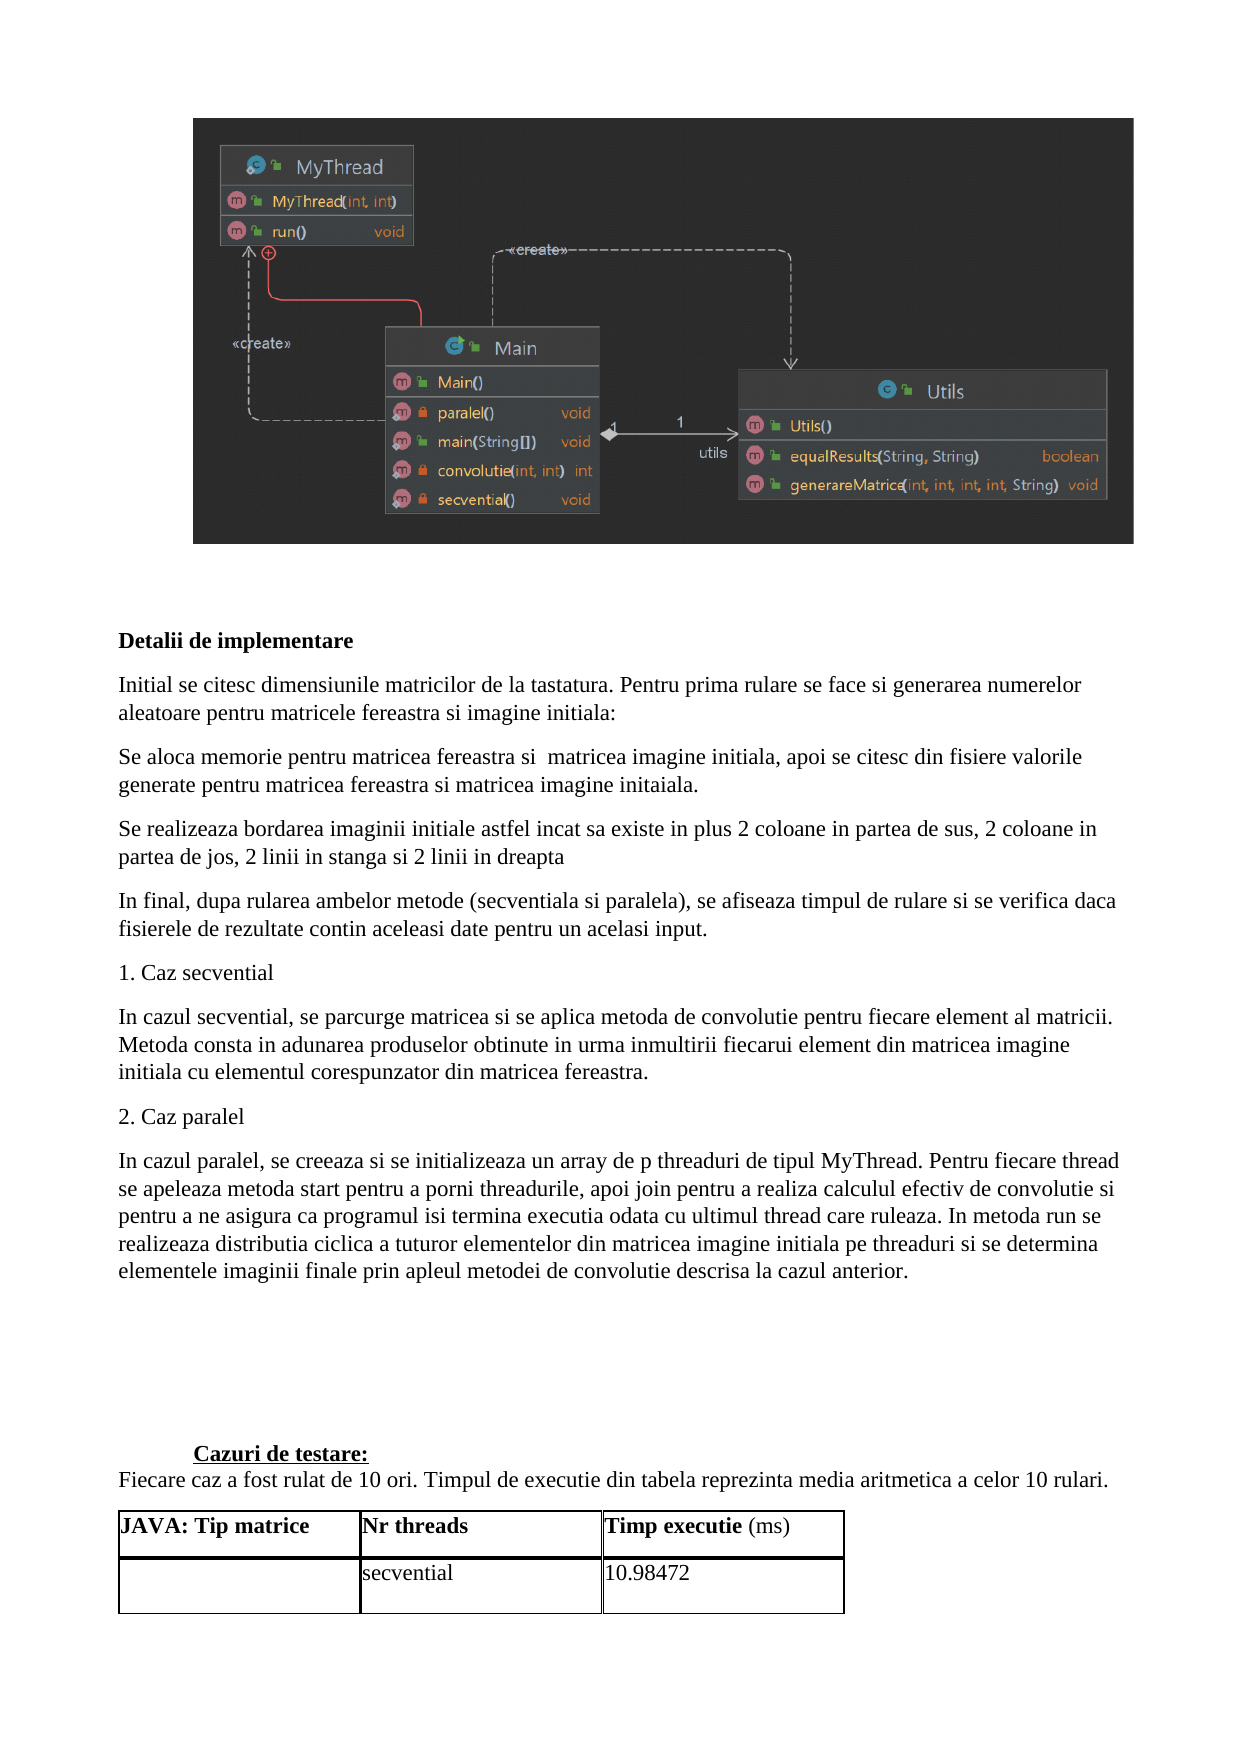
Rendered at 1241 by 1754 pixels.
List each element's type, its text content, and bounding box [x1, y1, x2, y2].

text Fiecare caz a fost rulat de 10 ori. Timpul de executie din tabela reprezinta media aritmetica a celor 10 rulari. [118, 1466, 1122, 1492]
text Se realizeaza bordarea imaginii initiale astfel incat sa existe in plus 2 coloane in partea de sus, 2 coloane in partea de jos, 2 linii in stanga si 2 linii in dreapta [118, 815, 1122, 869]
text In cazul secvential, se parcurge matricea si se aplica metoda de convolutie pentru fiecare element al matricii. Metoda consta in adunarea produselor obtinute in urma inmultirii fiecarui element din matricea imagine initiala cu elementul corespunzator din matricea fereastra. [118, 1003, 1122, 1085]
text Se aloca memorie pentru matricea fereastra si matricea imagine initiala, apoi se citesc din fisiere valorile generate pentru matricea fereastra si matricea imagine initaiala. [118, 743, 1122, 797]
table_header Nr threads [362, 1512, 601, 1556]
text 2. Caz paralel [118, 1103, 1122, 1129]
text In cazul paralel, se creeaza si se initializeaza un array de p threaduri de tipul MyThread. Pentru fiecare thread se apeleaza metoda start pentru a porni threadurile, apoi join pentru a realiza calculul efectiv de convolutie si pentru a ne asigura ca programul isi termina executia odata cu ultimul thread care ruleaza. In metoda run se realizeaza distributia ciclica a tuturor elementelor din matricea imagine initiala pe threaduri si se determina elementele imaginii finale prin apleul metodei de convolutie descrisa la cazul anterior. [118, 1147, 1122, 1284]
table_cell secvential [362, 1560, 601, 1613]
text Detalii de implementare [118, 627, 1122, 653]
text 1. Caz secvential [118, 959, 1122, 985]
text Cazuri de testare: [193, 1440, 1122, 1466]
table_cell 10.98472 [604, 1560, 843, 1613]
text In final, dupa rularea ambelor metode (secventiala si paralela), se afiseaza timpul de rulare si se verifica daca fisierele de rezultate contin aceleasi date pentru un acelasi input. [118, 887, 1122, 941]
text Initial se citesc dimensiunile matricilor de la tastatura. Pentru prima rulare se face si generarea numerelor aleatoare pentru matricele fereastra si imagine initiala: [118, 671, 1122, 725]
table_header JAVA: Tip matrice [120, 1512, 359, 1556]
table_cell [120, 1560, 359, 1613]
table_header Timp executie (ms) [604, 1512, 843, 1556]
